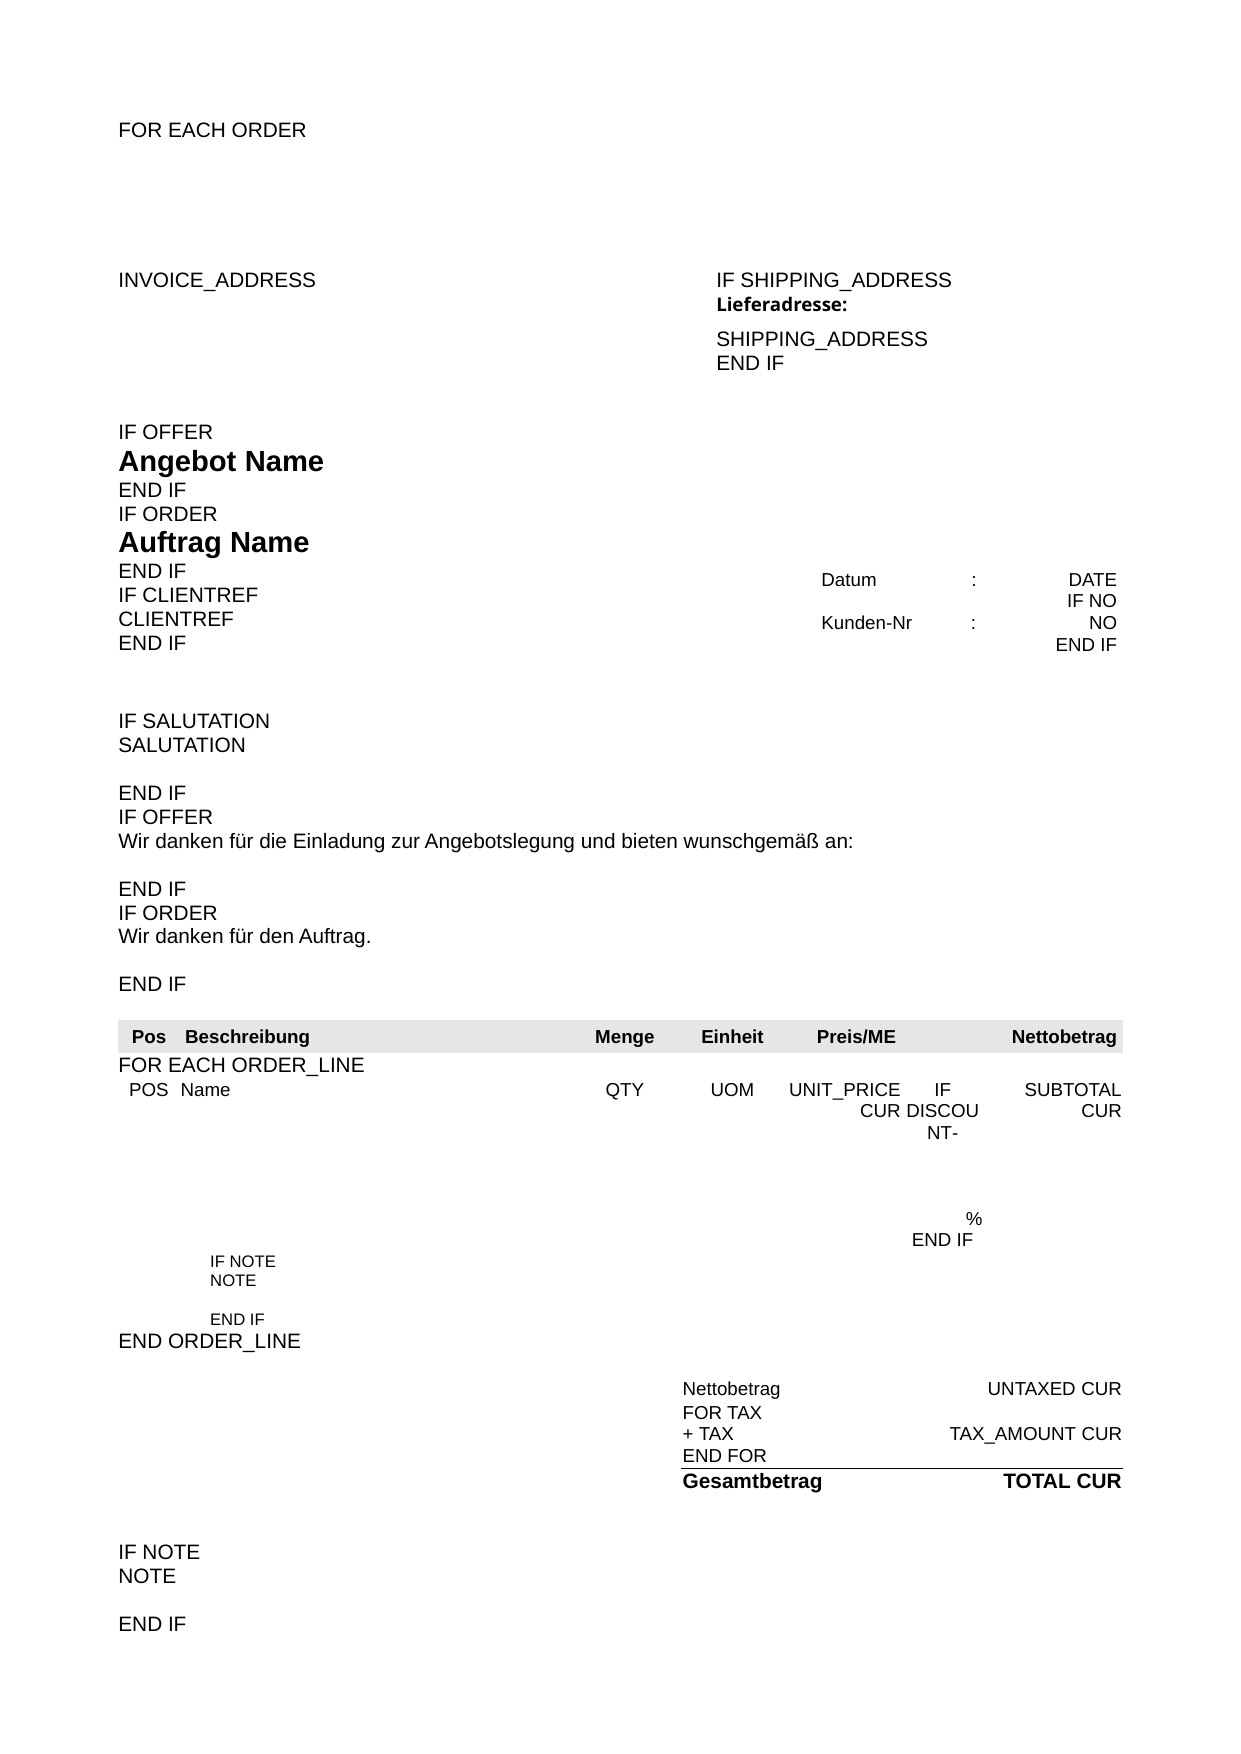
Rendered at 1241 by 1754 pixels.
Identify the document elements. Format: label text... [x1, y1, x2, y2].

table_cell [816, 381, 1122, 414]
table_header [716, 414, 815, 450]
table_header Menge [568, 1020, 682, 1053]
table_header + TAX [683, 1423, 902, 1445]
text END IF [118, 876, 1122, 900]
text FOR EACH ORDER_LINE [118, 1053, 1122, 1077]
table_header Preis/ME [783, 1020, 901, 1053]
text END ORDER_LINE [118, 1329, 1122, 1353]
table_cell [984, 1251, 1123, 1329]
text <setLang(o.partner_id.lang or 'de_DE')> [118, 142, 1122, 166]
table_header Nettobetrag [681, 1377, 902, 1400]
table_header IF SHIPPING_ADDRESS Lieferadresse: SHIPPING_ADDRESS END IF [716, 262, 1122, 381]
table_cell IF NO END IF [815, 450, 1123, 661]
table_header Einheit [682, 1020, 783, 1053]
text IF OFFER [118, 804, 1122, 828]
text Wir danken für die Einladung zur Angebotslegung und bieten wunschgemäß an: [118, 828, 1122, 852]
table_cell [118, 1468, 681, 1494]
table_header Name [179, 1077, 568, 1251]
table_header [118, 1494, 1122, 1516]
table_cell IF NOTE NOTE END IF [179, 1251, 983, 1329]
table_header : [960, 569, 987, 590]
table_header NO [987, 612, 1117, 633]
text IF NOTE [118, 1540, 1122, 1564]
table_cell [716, 381, 816, 414]
table_header UNTAXED CUR [902, 1377, 1123, 1400]
text SALUTATION [118, 733, 1122, 757]
table_header [901, 1020, 983, 1053]
table_cell [118, 381, 716, 414]
table_header QTY [568, 1077, 682, 1251]
table_cell [716, 450, 815, 661]
table_header POS [118, 1077, 179, 1251]
text END IF [118, 781, 1122, 804]
text Wir danken für den Auftrag. [118, 924, 1122, 948]
table_cell Gesamtbetrag [681, 1469, 902, 1494]
table_header IF DISCOUNT-<formatLang(line.discount,digits=0)> %END IF [901, 1077, 983, 1251]
text END IF [118, 972, 1122, 996]
text FOR EACH ORDER [118, 118, 1122, 142]
table_header Nettobetrag [983, 1020, 1123, 1053]
table_header UNIT_PRICE CUR [783, 1077, 901, 1251]
text END IF [118, 1612, 1122, 1636]
table_header INVOICE_ADDRESS [118, 262, 716, 381]
table_header [118, 1377, 681, 1400]
table_cell [118, 1400, 681, 1467]
table_header Pos [118, 1020, 179, 1053]
table_header DATE [987, 569, 1117, 590]
table_header : [960, 612, 987, 633]
table_header SUBTOTAL CUR [984, 1077, 1123, 1251]
table_cell [118, 1251, 179, 1329]
table_header TAX_AMOUNT CUR [902, 1423, 1122, 1445]
table_header Kunden-Nr [821, 612, 960, 633]
table_header UOM [682, 1077, 783, 1251]
table_cell TOTAL CUR [902, 1469, 1123, 1494]
text NOTE [118, 1564, 1122, 1588]
table_cell FOR TAX END FOR [681, 1400, 1123, 1467]
table_header Datum [821, 569, 960, 590]
table_header Beschreibung [179, 1020, 568, 1053]
text IF SALUTATION [118, 709, 1122, 733]
text IF ORDER [118, 900, 1122, 924]
table_header IF OFFER Angebot Name END IF IF ORDER Auftrag Name END IF IF CLIENTREF CLIENTREF END IF [118, 414, 716, 661]
table_header [815, 414, 1123, 450]
